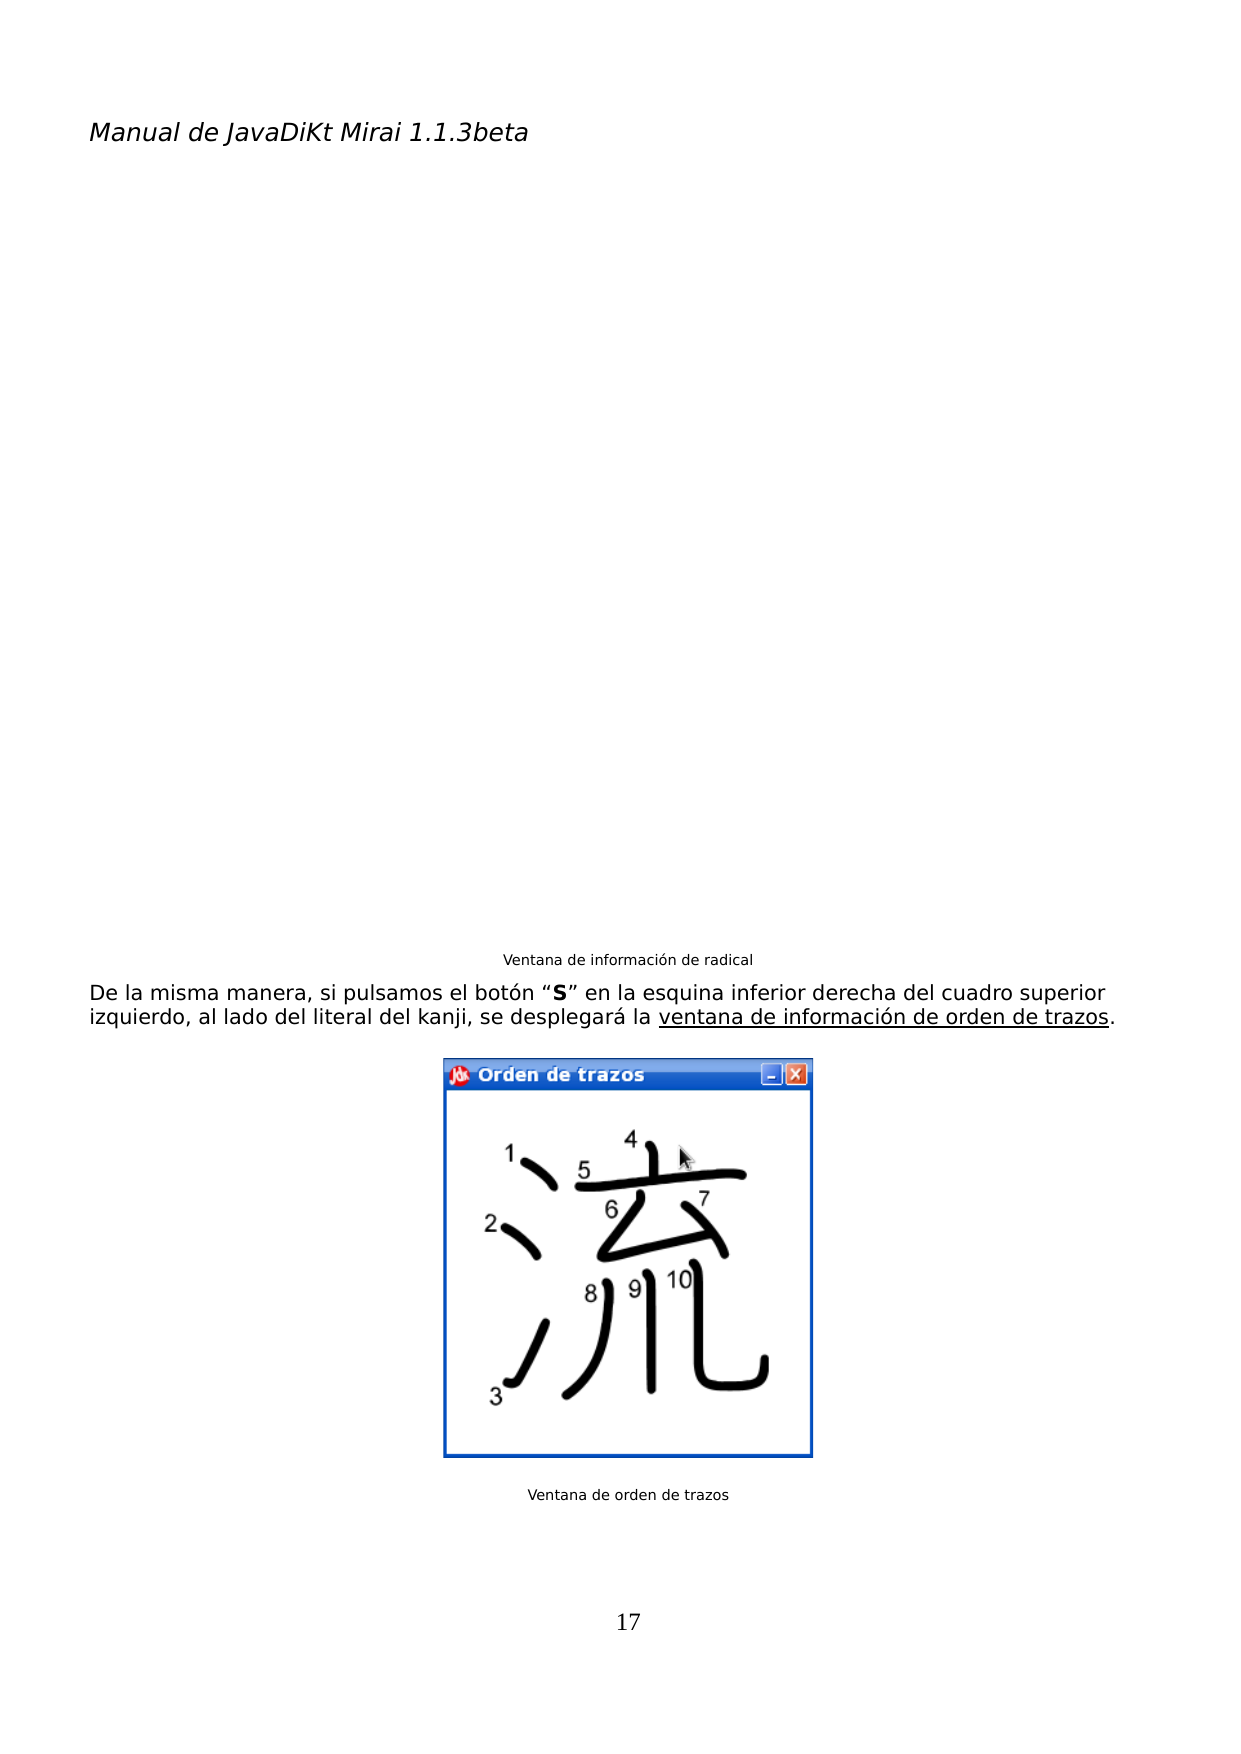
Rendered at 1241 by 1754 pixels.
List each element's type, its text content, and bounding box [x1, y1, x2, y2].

picture [443, 1058, 814, 1458]
text Ventana de información de radical [89, 952, 1167, 969]
text Ventana de orden de trazos [89, 1487, 1167, 1503]
text De la misma manera, si pulsamos el botón “S” en la esquina inferior derecha del cuadro superior izquierdo, al lado del literal del kanji, se desplegará la ventana de información de orden de trazos. [89, 981, 1167, 1029]
